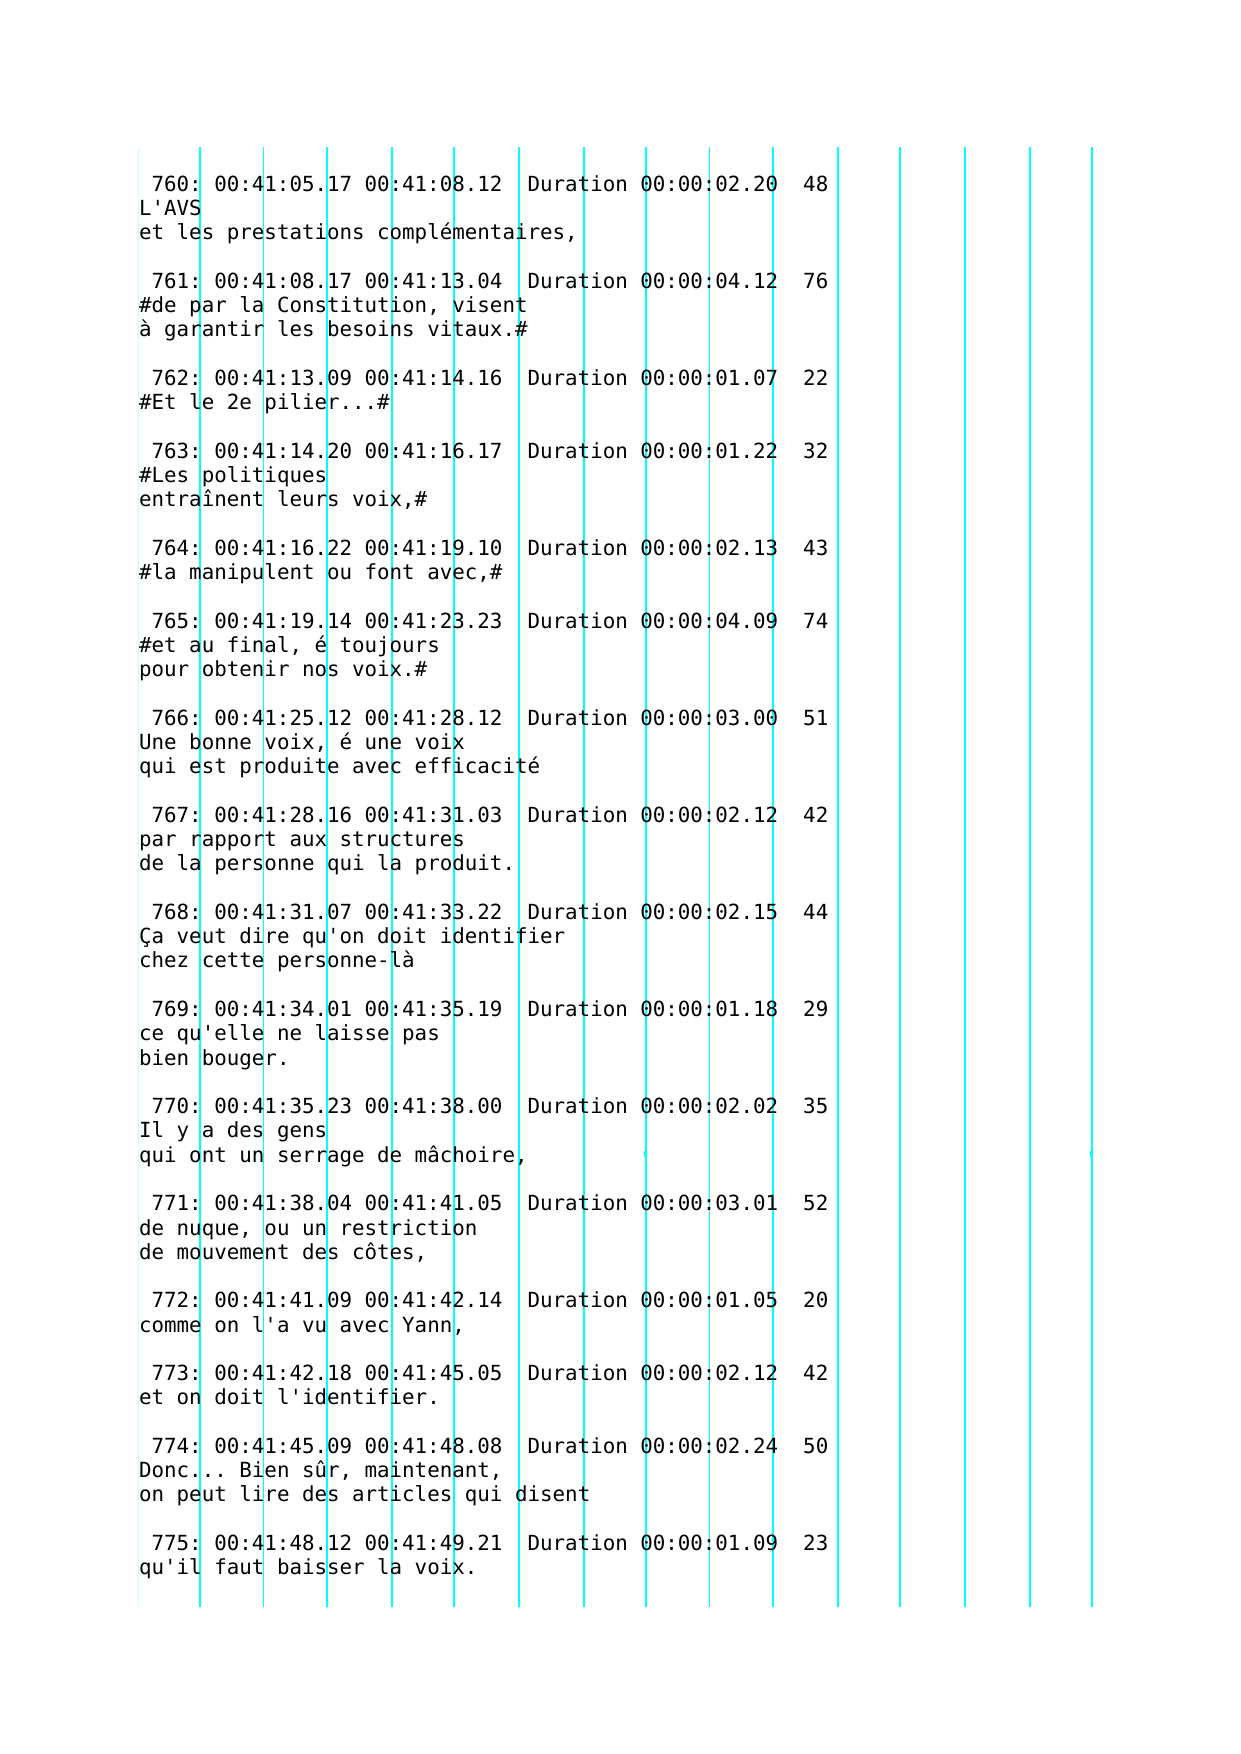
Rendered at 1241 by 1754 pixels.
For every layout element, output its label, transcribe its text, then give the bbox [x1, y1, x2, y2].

text entraînent leurs voix,# [139, 487, 1101, 512]
text à garantir les besoins vitaux.# [139, 317, 1101, 342]
text 769: 00:41:34.01 00:41:35.19 Duration 00:00:01.18 29 [139, 997, 1101, 1021]
text 768: 00:41:31.07 00:41:33.22 Duration 00:00:02.15 44 [139, 900, 1101, 924]
picture [138, 147, 1102, 1607]
text Ça veut dire qu'on doit identifier [139, 924, 1101, 948]
text 763: 00:41:14.20 00:41:16.17 Duration 00:00:01.22 32 [139, 439, 1101, 463]
text 760: 00:41:05.17 00:41:08.12 Duration 00:00:02.20 48 [139, 172, 1101, 196]
text qui ont un serrage de mâchoire, [139, 1143, 1101, 1167]
text #et au final, é toujours [139, 633, 1101, 657]
text par rapport aux structures [139, 827, 1101, 851]
text ce qu'elle ne laisse pas [139, 1021, 1101, 1046]
text comme on l'a vu avec Yann, [139, 1313, 1101, 1337]
text 774: 00:41:45.09 00:41:48.08 Duration 00:00:02.24 50 [139, 1434, 1101, 1458]
text Il y a des gens [139, 1118, 1101, 1143]
text Donc... Bien sûr, maintenant, [139, 1458, 1101, 1482]
text 765: 00:41:19.14 00:41:23.23 Duration 00:00:04.09 74 [139, 609, 1101, 633]
text 762: 00:41:13.09 00:41:14.16 Duration 00:00:01.07 22 [139, 366, 1101, 390]
text Une bonne voix, é une voix [139, 730, 1101, 754]
text 775: 00:41:48.12 00:41:49.21 Duration 00:00:01.09 23 [139, 1531, 1101, 1555]
text de mouvement des côtes, [139, 1240, 1101, 1264]
text de nuque, ou un restriction [139, 1216, 1101, 1240]
text #de par la Constitution, visent [139, 293, 1101, 317]
text 771: 00:41:38.04 00:41:41.05 Duration 00:00:03.01 52 [139, 1191, 1101, 1216]
text 761: 00:41:08.17 00:41:13.04 Duration 00:00:04.12 76 [139, 269, 1101, 293]
text L'AVS [139, 196, 1101, 220]
text 772: 00:41:41.09 00:41:42.14 Duration 00:00:01.05 20 [139, 1288, 1101, 1313]
text chez cette personne-là [139, 948, 1101, 973]
text 773: 00:41:42.18 00:41:45.05 Duration 00:00:02.12 42 [139, 1361, 1101, 1385]
text de la personne qui la produit. [139, 851, 1101, 876]
text 766: 00:41:25.12 00:41:28.12 Duration 00:00:03.00 51 [139, 706, 1101, 730]
text #Les politiques [139, 463, 1101, 487]
text bien bouger. [139, 1046, 1101, 1070]
text 767: 00:41:28.16 00:41:31.03 Duration 00:00:02.12 42 [139, 803, 1101, 827]
text qui est produite avec efficacité [139, 754, 1101, 779]
text et on doit l'identifier. [139, 1385, 1101, 1410]
text 770: 00:41:35.23 00:41:38.00 Duration 00:00:02.02 35 [139, 1094, 1101, 1118]
text #Et le 2e pilier...# [139, 390, 1101, 414]
text pour obtenir nos voix.# [139, 657, 1101, 682]
text et les prestations complémentaires, [139, 220, 1101, 245]
text #la manipulent ou font avec,# [139, 560, 1101, 584]
text on peut lire des articles qui disent [139, 1482, 1101, 1507]
text 764: 00:41:16.22 00:41:19.10 Duration 00:00:02.13 43 [139, 536, 1101, 560]
text qu'il faut baisser la voix. [139, 1555, 1101, 1579]
